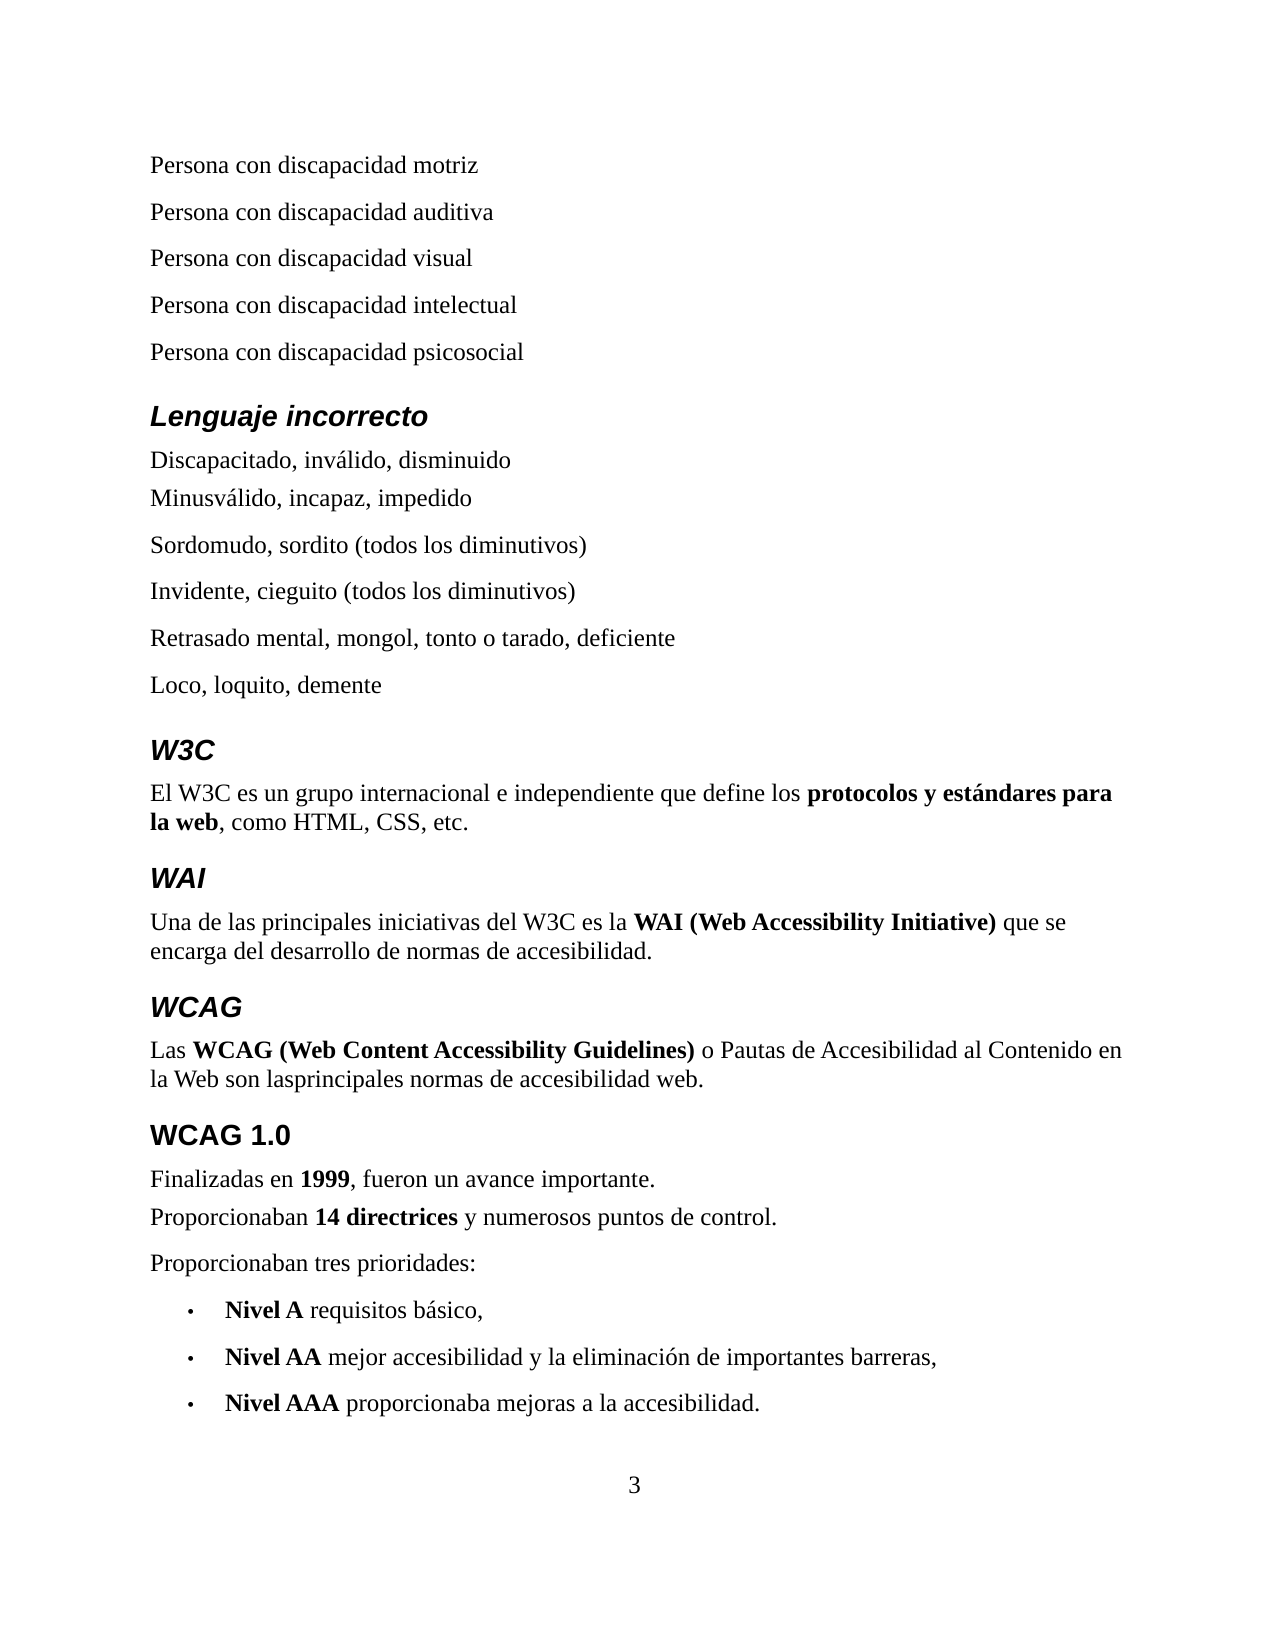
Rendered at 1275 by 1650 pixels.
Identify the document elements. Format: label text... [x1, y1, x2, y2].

subtitle W3C [150, 732, 1125, 766]
text Persona con discapacidad visual [150, 243, 1125, 272]
text Una de las principales iniciativas del W3C es la WAI (Web Accessibility Initiative) que se encarga del desarrollo de normas de accesibilidad. [150, 907, 1125, 964]
text Persona con discapacidad intelectual [150, 290, 1125, 319]
text Persona con discapacidad psicosocial [150, 337, 1125, 365]
text Minusválido, incapaz, impedido [150, 483, 1125, 512]
text Retrasado mental, mongol, tonto o tarado, deficiente [150, 623, 1125, 652]
subtitle WCAG [150, 989, 1125, 1023]
text Proporcionaban tres prioridades: [150, 1248, 1125, 1277]
text Persona con discapacidad auditiva [150, 197, 1125, 225]
text Loco, loquito, demente [150, 670, 1125, 698]
text Finalizadas en 1999, fueron un avance importante. [150, 1164, 1125, 1193]
text El W3C es un grupo internacional e independiente que define los protocolos y estándares para la web, como HTML, CSS, etc. [150, 778, 1125, 836]
subtitle WAI [150, 861, 1125, 894]
list Nivel A requisitos básico, [187, 1295, 1125, 1324]
text Discapacitado, inválido, disminuido [150, 445, 1125, 474]
subtitle Lenguaje incorrecto [150, 399, 1125, 433]
text Persona con discapacidad motriz [150, 150, 1125, 179]
text Proporcionaban 14 directrices y numerosos puntos de control. [150, 1202, 1125, 1231]
text Invidente, cieguito (todos los diminutivos) [150, 576, 1125, 605]
subtitle WCAG 1.0 [150, 1118, 1125, 1152]
text Las WCAG (Web Content Accessibility Guidelines) o Pautas de Accesibilidad al Contenido en la Web son lasprincipales normas de accesibilidad web. [150, 1036, 1125, 1093]
list Nivel AA mejor accesibilidad y la eliminación de importantes barreras, [187, 1342, 1125, 1371]
list Nivel AAA proporcionaba mejoras a la accesibilidad. [187, 1388, 1125, 1417]
text Sordomudo, sordito (todos los diminutivos) [150, 530, 1125, 558]
